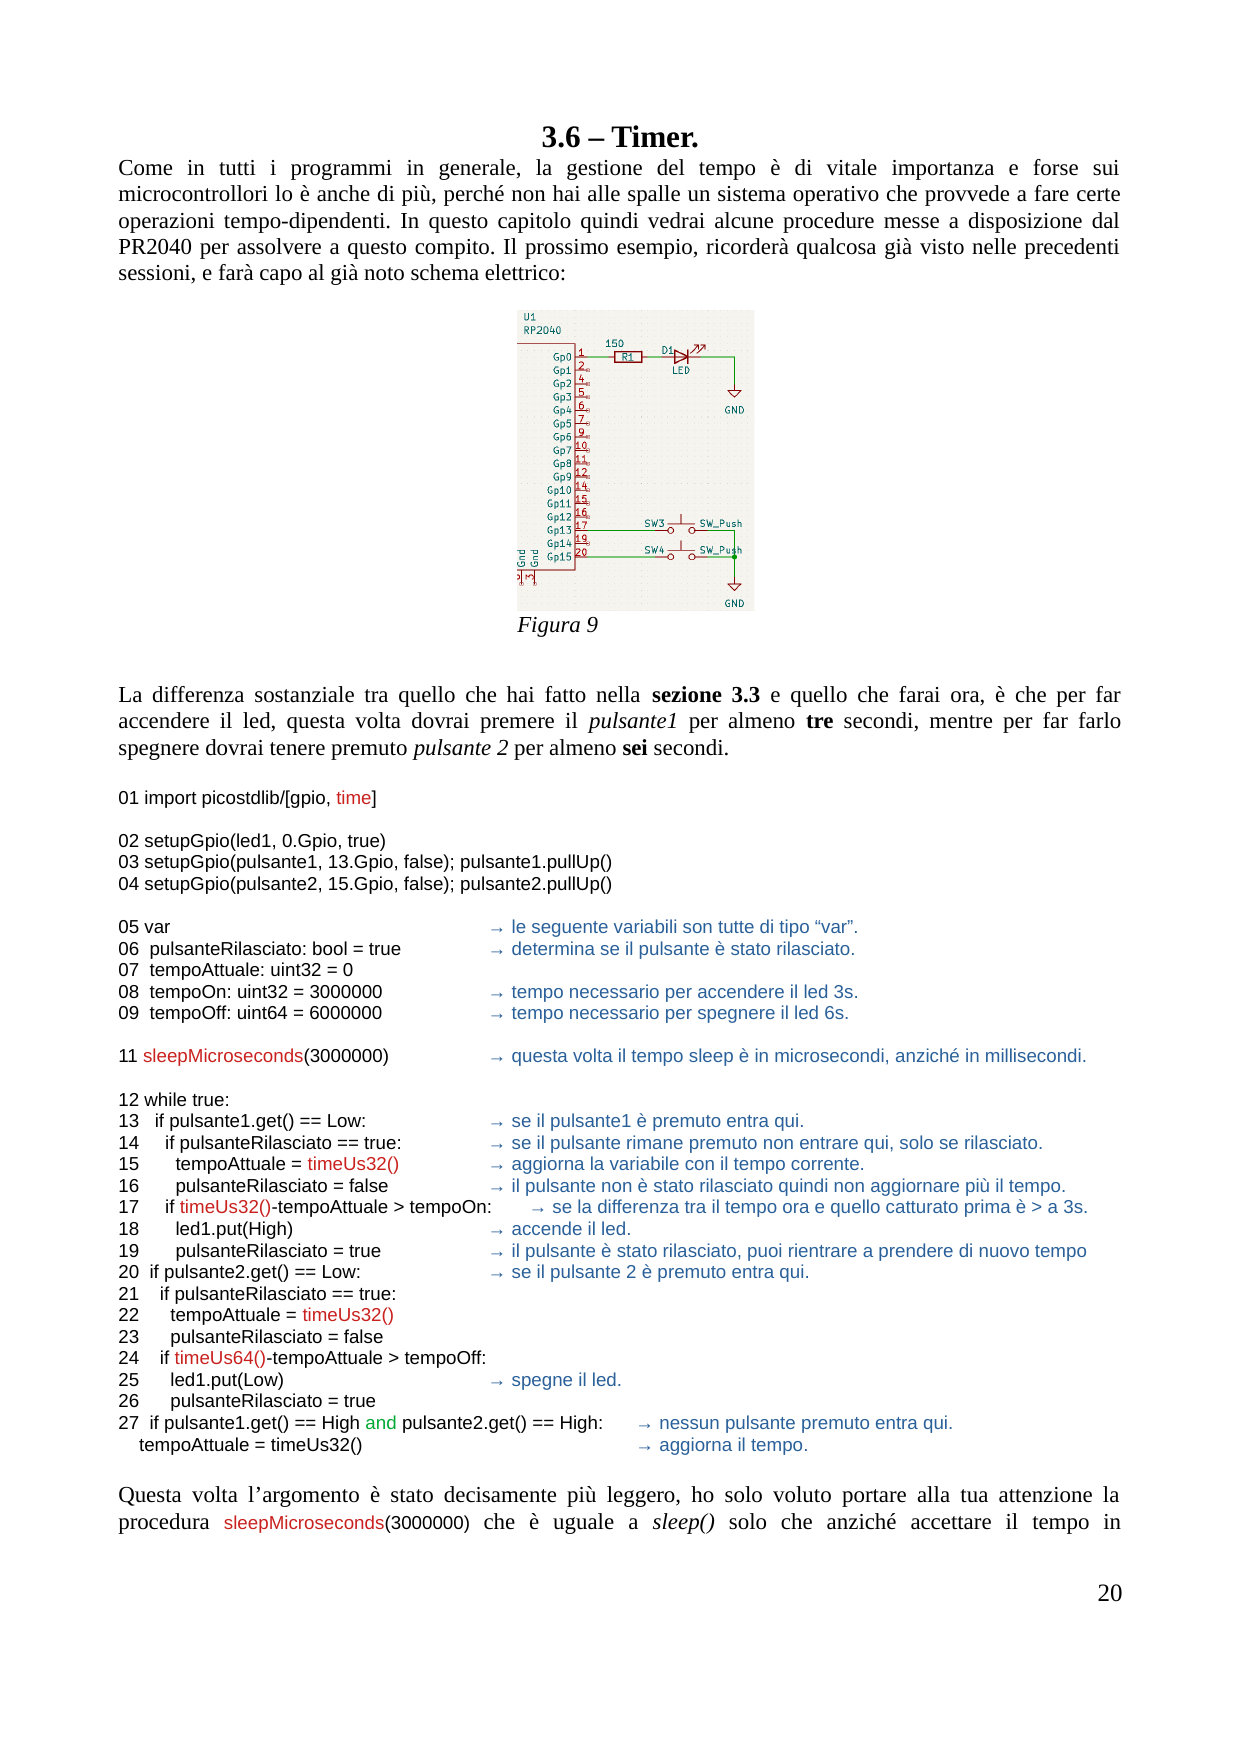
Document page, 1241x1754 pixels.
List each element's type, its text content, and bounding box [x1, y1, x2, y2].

text Figura 9 [517, 611, 754, 637]
text 05 var → le seguente variabili son tutte di tipo “var”. [118, 916, 1122, 937]
text 27 if pulsante1.get() == High and pulsante2.get() == High: → nessun pulsante premuto entra qui. [118, 1412, 1122, 1433]
text 14 if pulsanteRilasciato == true: → se il pulsante rimane premuto non entrare qui, solo se rilasciato. [118, 1132, 1122, 1153]
text 22 tempoAttuale = timeUs32() [118, 1304, 1122, 1326]
text 04 setupGpio(pulsante2, 15.Gpio, false); pulsante2.pullUp() [118, 873, 1122, 894]
text tempoAttuale = timeUs32() → aggiorna il tempo. [118, 1433, 1122, 1455]
text 17 if timeUs32()-tempoAttuale > tempoOn: → se la differenza tra il tempo ora e quello catturato prima è > a 3s. [118, 1196, 1122, 1218]
text 24 if timeUs64()-tempoAttuale > tempoOff: [118, 1347, 1122, 1369]
text 16 pulsanteRilasciato = false → il pulsante non è stato rilasciato quindi non aggiornare più il tempo. [118, 1175, 1122, 1196]
text Come in tutti i programmi in generale, la gestione del tempo è di vitale importanza e forse sui microcontrollori lo è anche di più, perché non hai alle spalle un sistema operativo che provvede a fare certe operazioni tempo-dipendenti. In questo capitolo quindi vedrai alcune procedure messe a disposizione dal PR2040 per assolvere a questo compito. Il prossimo esempio, ricorderà qualcosa già visto nelle precedenti sessioni, e farà capo al già noto schema elettrico: [118, 154, 1122, 286]
text 11 sleepMicroseconds(3000000) → questa volta il tempo sleep è in microsecondi, anziché in millisecondi. [118, 1045, 1122, 1067]
text Questa volta l’argomento è stato decisamente più leggero, ho solo voluto portare alla tua attenzione la procedura sleepMicroseconds(3000000) che è uguale a sleep() solo che anziché accettare il tempo in [118, 1481, 1122, 1534]
text 19 pulsanteRilasciato = true → il pulsante è stato rilasciato, puoi rientrare a prendere di nuovo tempo [118, 1239, 1122, 1261]
text 23 pulsanteRilasciato = false [118, 1326, 1122, 1347]
text 13 if pulsante1.get() == Low: → se il pulsante1 è premuto entra qui. [118, 1110, 1122, 1132]
text 3.6 – Timer. [118, 118, 1122, 154]
text 20 if pulsante2.get() == Low: → se il pulsante 2 è premuto entra qui. [118, 1261, 1122, 1282]
text 18 led1.put(High) → accende il led. [118, 1218, 1122, 1239]
text 06 pulsanteRilasciato: bool = true → determina se il pulsante è stato rilasciato. [118, 937, 1122, 959]
text 09 tempoOff: uint64 = 6000000 → tempo necessario per spegnere il led 6s. [118, 1002, 1122, 1024]
text La differenza sostanziale tra quello che hai fatto nella sezione 3.3 e quello che farai ora, è che per far accendere il led, questa volta dovrai premere il pulsante1 per almeno tre secondi, mentre per far farlo spegnere dovrai tenere premuto pulsante 2 per almeno sei secondi. [118, 681, 1122, 760]
text 21 if pulsanteRilasciato == true: [118, 1282, 1122, 1304]
text 07 tempoAttuale: uint32 = 0 [118, 959, 1122, 981]
picture [517, 310, 755, 611]
text 01 import picostdlib/[gpio, time] [118, 787, 1122, 808]
text 03 setupGpio(pulsante1, 13.Gpio, false); pulsante1.pullUp() [118, 851, 1122, 873]
text 12 while true: [118, 1088, 1122, 1110]
text 02 setupGpio(led1, 0.Gpio, true) [118, 830, 1122, 851]
text 25 led1.put(Low) → spegne il led. [118, 1369, 1122, 1390]
text 08 tempoOn: uint32 = 3000000 → tempo necessario per accendere il led 3s. [118, 981, 1122, 1002]
text 26 pulsanteRilasciato = true [118, 1390, 1122, 1412]
text 15 tempoAttuale = timeUs32() → aggiorna la variabile con il tempo corrente. [118, 1153, 1122, 1175]
